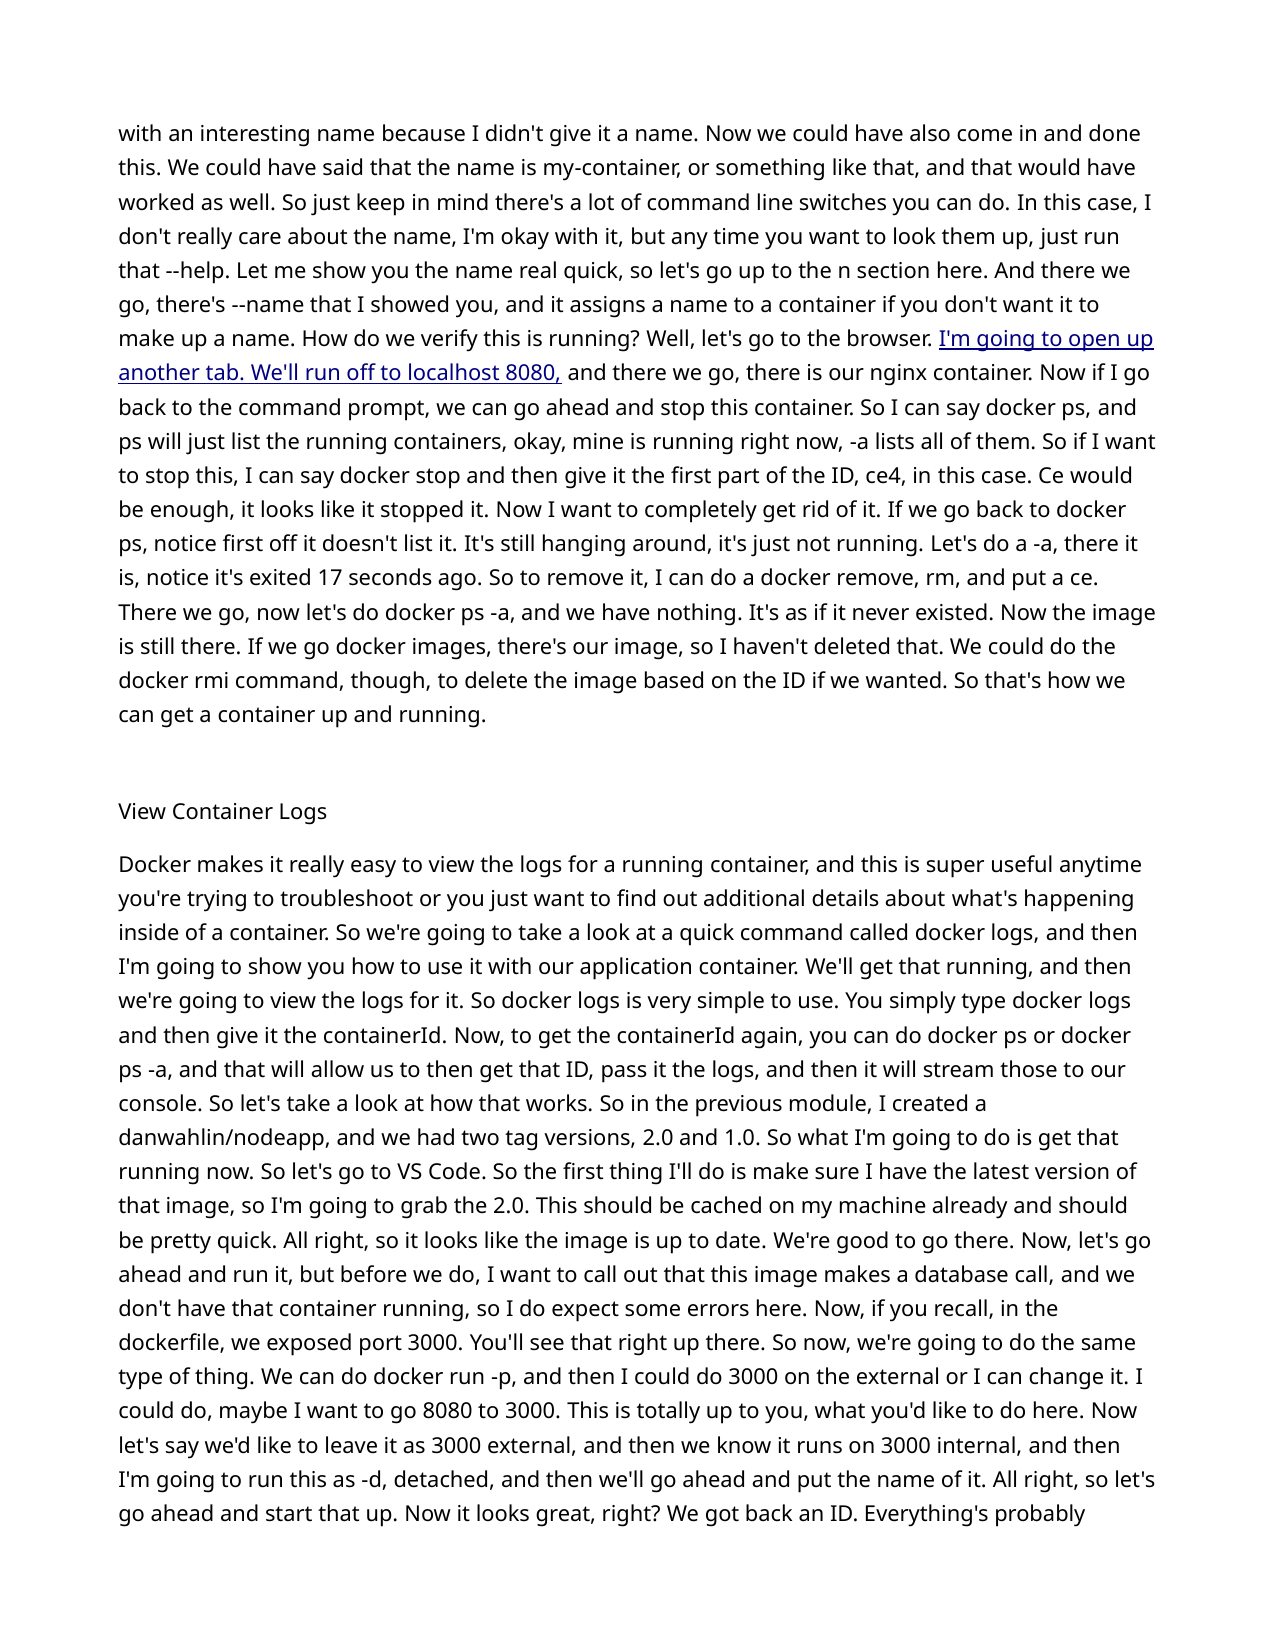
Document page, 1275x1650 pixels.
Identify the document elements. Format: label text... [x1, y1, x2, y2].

text Docker makes it really easy to view the logs for a running container, and this is super useful anytime you're trying to troubleshoot or you just want to find out additional details about what's happening inside of a container. So we're going to take a look at a quick command called docker logs, and then I'm going to show you how to use it with our application container. We'll get that running, and then we're going to view the logs for it. So docker logs is very simple to use. You simply type docker logs and then give it the containerId. Now, to get the containerId again, you can do docker ps or docker ps ‑a, and that will allow us to then get that ID, pass it the logs, and then it will stream those to our console. So let's take a look at how that works. So in the previous module, I created a danwahlin/nodeapp, and we had two tag versions, 2.0 and 1.0. So what I'm going to do is get that running now. So let's go to VS Code. So the first thing I'll do is make sure I have the latest version of that image, so I'm going to grab the 2.0. This should be cached on my machine already and should be pretty quick. All right, so it looks like the image is up to date. We're good to go there. Now, let's go ahead and run it, but before we do, I want to call out that this image makes a database call, and we don't have that container running, so I do expect some errors here. Now, if you recall, in the dockerfile, we exposed port 3000. You'll see that right up there. So now, we're going to do the same type of thing. We can do docker run ‑p, and then I could do 3000 on the external or I can change it. I could do, maybe I want to go 8080 to 3000. This is totally up to you, what you'd like to do here. Now let's say we'd like to leave it as 3000 external, and then we know it runs on 3000 internal, and then I'm going to run this as ‑d, detached, and then we'll go ahead and put the name of it. All right, so let's go ahead and start that up. Now it looks great, right? We got back an ID. Everything's probably [118, 849, 1157, 1528]
subtitle View Container Logs [118, 796, 1157, 825]
text with an interesting name because I didn't give it a name. Now we could have also come in and done this. We could have said that the name is my‑container, or something like that, and that would have worked as well. So just keep in mind there's a lot of command line switches you can do. In this case, I don't really care about the name, I'm okay with it, but any time you want to look them up, just run that ‑‑help. Let me show you the name real quick, so let's go up to the n section here. And there we go, there's ‑‑name that I showed you, and it assigns a name to a container if you don't want it to make up a name. How do we verify this is running? Well, let's go to the browser. I'm going to open up another tab. We'll run off to localhost 8080, and there we go, there is our nginx container. Now if I go back to the command prompt, we can go ahead and stop this container. So I can say docker ps, and ps will just list the running containers, okay, mine is running right now, ‑a lists all of them. So if I want to stop this, I can say docker stop and then give it the first part of the ID, ce4, in this case. Ce would be enough, it looks like it stopped it. Now I want to completely get rid of it. If we go back to docker ps, notice first off it doesn't list it. It's still hanging around, it's just not running. Let's do a ‑a, there it is, notice it's exited 17 seconds ago. So to remove it, I can do a docker remove, rm, and put a ce. There we go, now let's do docker ps ‑a, and we have nothing. It's as if it never existed. Now the image is still there. If we go docker images, there's our image, so I haven't deleted that. We could do the docker rmi command, though, to delete the image based on the ID if we wanted. So that's how we can get a container up and running. [118, 118, 1157, 729]
